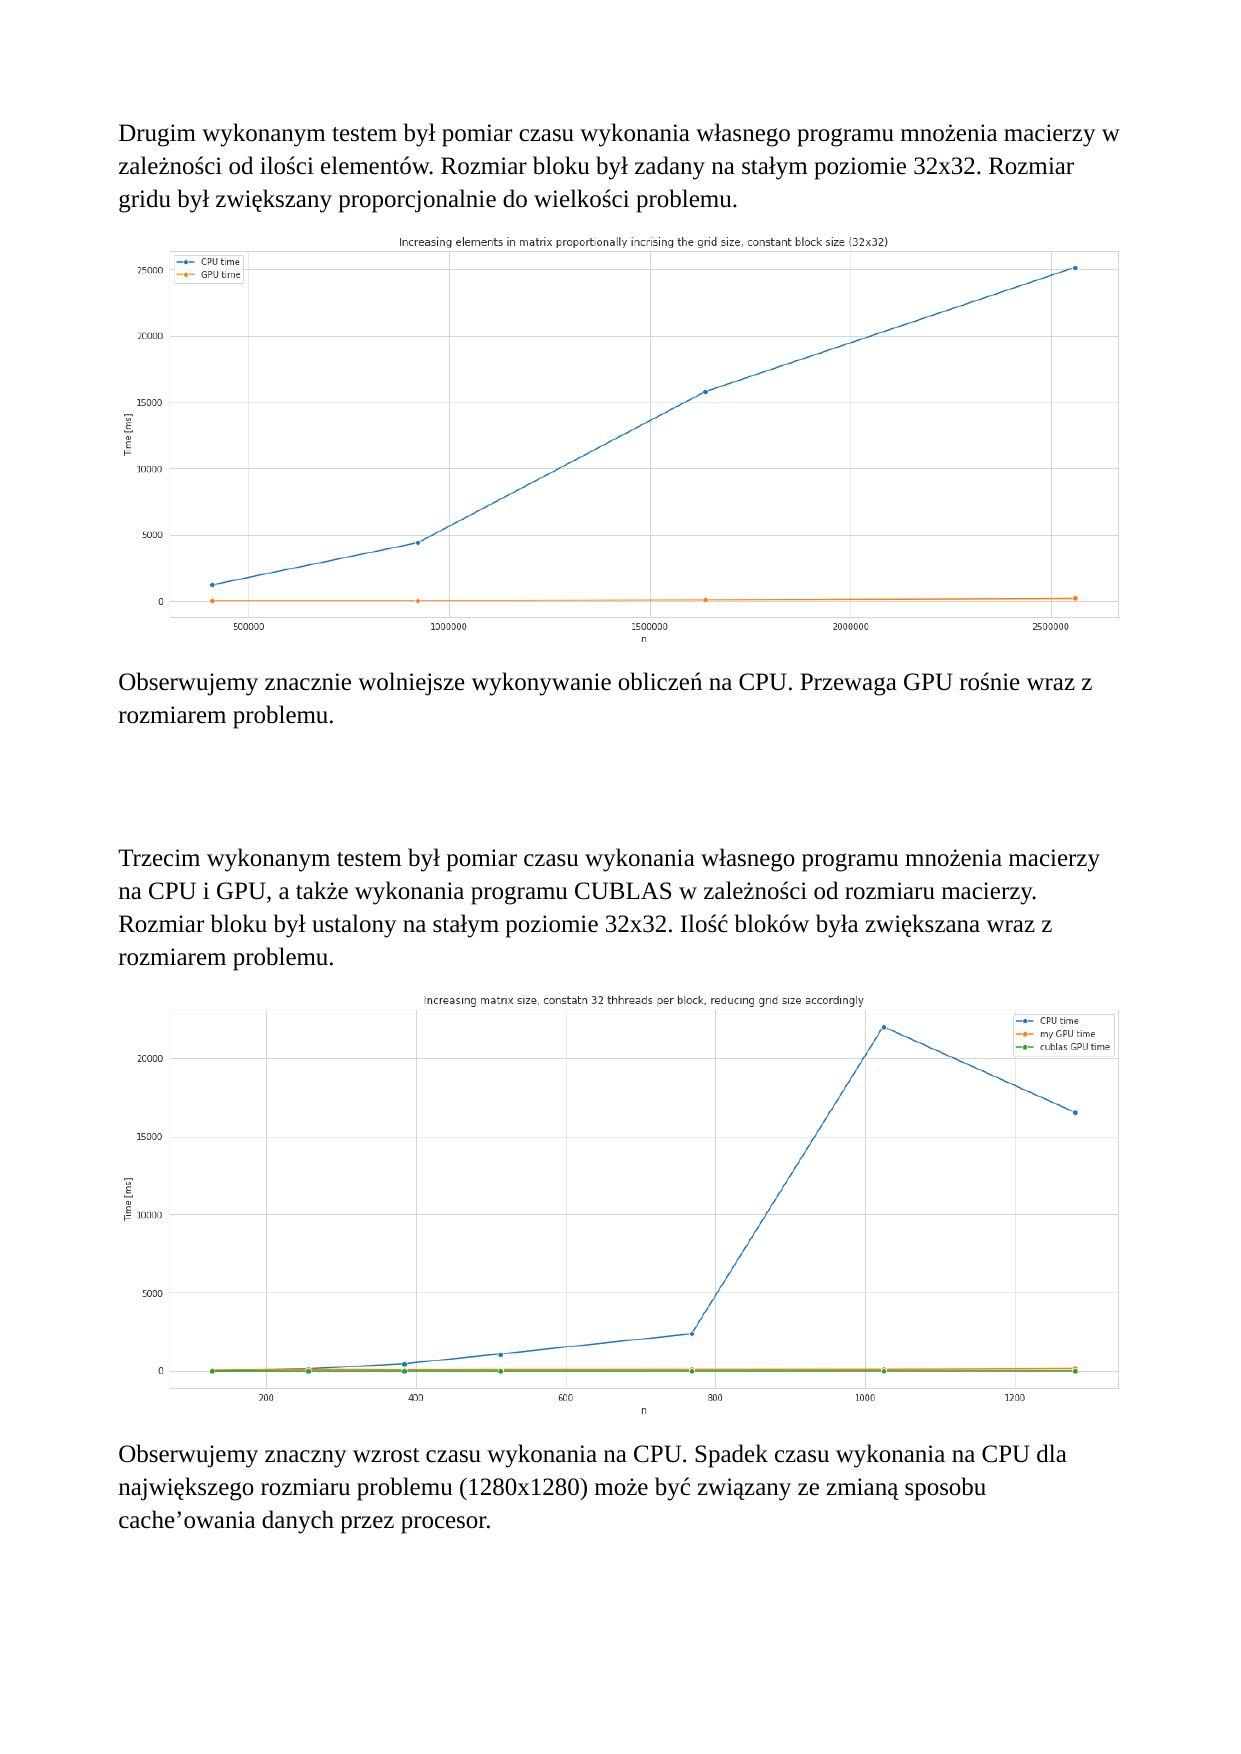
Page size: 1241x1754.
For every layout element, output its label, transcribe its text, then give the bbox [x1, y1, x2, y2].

text Trzecim wykonanym testem był pomiar czasu wykonania własnego programu mnożenia macierzy na CPU i GPU, a także wykonania programu CUBLAS w zależności od rozmiaru macierzy. Rozmiar bloku był ustalony na stałym poziomie 32x32. Ilość bloków była zwiększana wraz z rozmiarem problemu. [118, 843, 1122, 971]
text Obserwujemy znacznie wolniejsze wykonywanie obliczeń na CPU. Przewaga GPU rośnie wraz z rozmiarem problemu. [118, 667, 1122, 729]
text Obserwujemy znaczny wzrost czasu wykonania na CPU. Spadek czasu wykonania na CPU dla największego rozmiaru problemu (1280x1280) może być związany ze zmianą sposobu cache’owania danych przez procesor. [118, 1439, 1122, 1534]
picture [118, 231, 1123, 649]
text Drugim wykonanym testem był pomiar czasu wykonania własnego programu mnożenia macierzy w zależności od ilości elementów. Rozmiar bloku był zadany na stałym poziomie 32x32. Rozmiar gridu był zwiększany proporcjonalnie do wielkości problemu. [118, 118, 1122, 213]
picture [118, 989, 1123, 1421]
